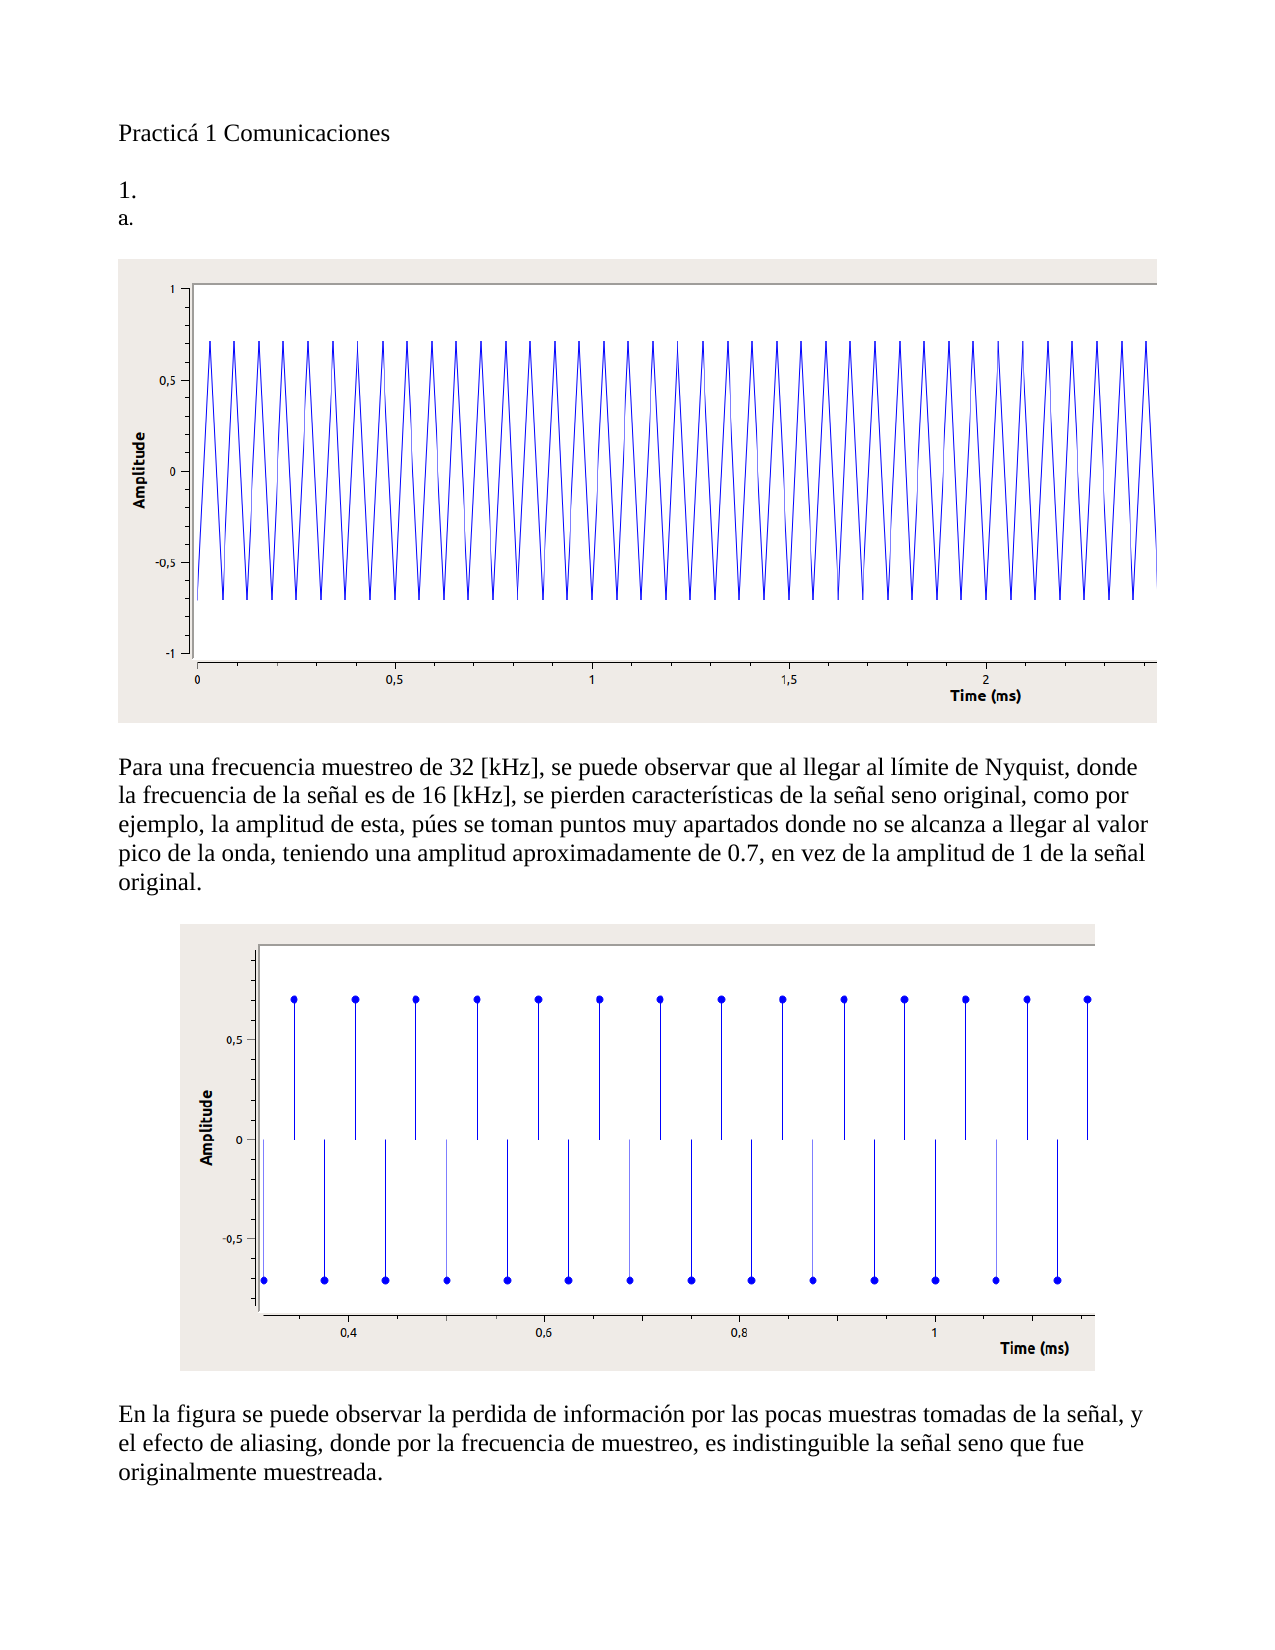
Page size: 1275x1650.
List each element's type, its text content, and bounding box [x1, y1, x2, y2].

text En la figura se puede observar la perdida de información por las pocas muestras tomadas de la señal, y el efecto de aliasing, donde por la frecuencia de muestreo, es indistinguible la señal seno que fue originalmente muestreada. [118, 1399, 1157, 1486]
text Practicá 1 Comunicaciones [118, 118, 1157, 147]
text Para una frecuencia muestreo de 32 [kHz], se puede observar que al llegar al límite de Nyquist, donde la frecuencia de la señal es de 16 [kHz], se pierden características de la señal seno original, como por ejemplo, la amplitud de esta, púes se toman puntos muy apartados donde no se alcanza a llegar al valor pico de la onda, teniendo una amplitud aproximadamente de 0.7, en vez de la amplitud de 1 de la señal original. [118, 752, 1157, 895]
picture [180, 924, 1095, 1371]
text 1. [118, 176, 1157, 204]
picture [118, 259, 1157, 723]
text a. [118, 204, 1157, 231]
